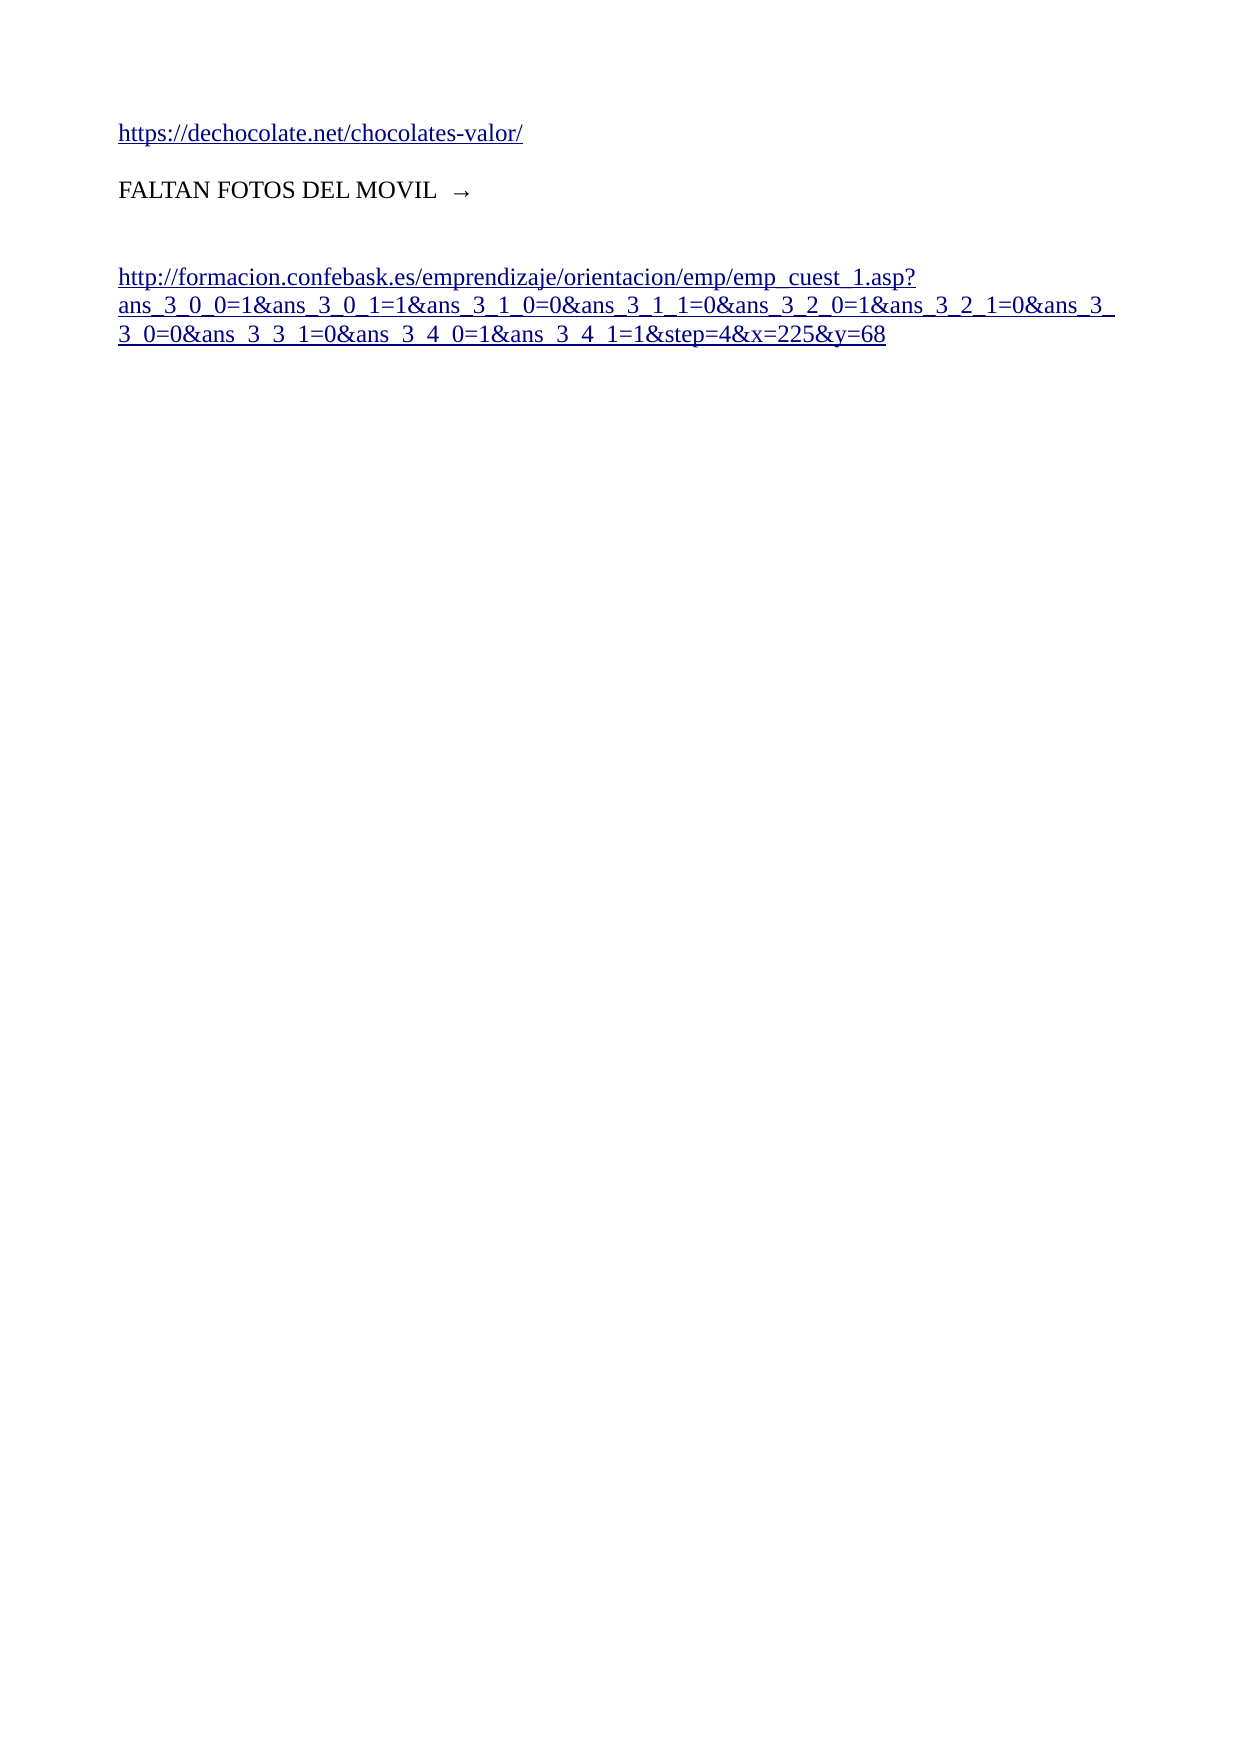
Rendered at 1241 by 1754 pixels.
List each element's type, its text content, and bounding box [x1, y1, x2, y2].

text http://formacion.confebask.es/emprendizaje/orientacion/emp/emp_cuest_1.asp?ans_3_0_0=1&ans_3_0_1=1&ans_3_1_0=0&ans_3_1_1=0&ans_3_2_0=1&ans_3_2_1=0&ans_3_3_0=0&ans_3_3_1=0&ans_3_4_0=1&ans_3_4_1=1&step=4&x=225&y=68 [118, 262, 1122, 348]
text FALTAN FOTOS DEL MOVIL → [118, 176, 1122, 204]
text https://dechocolate.net/chocolates-valor/ [118, 118, 1122, 147]
